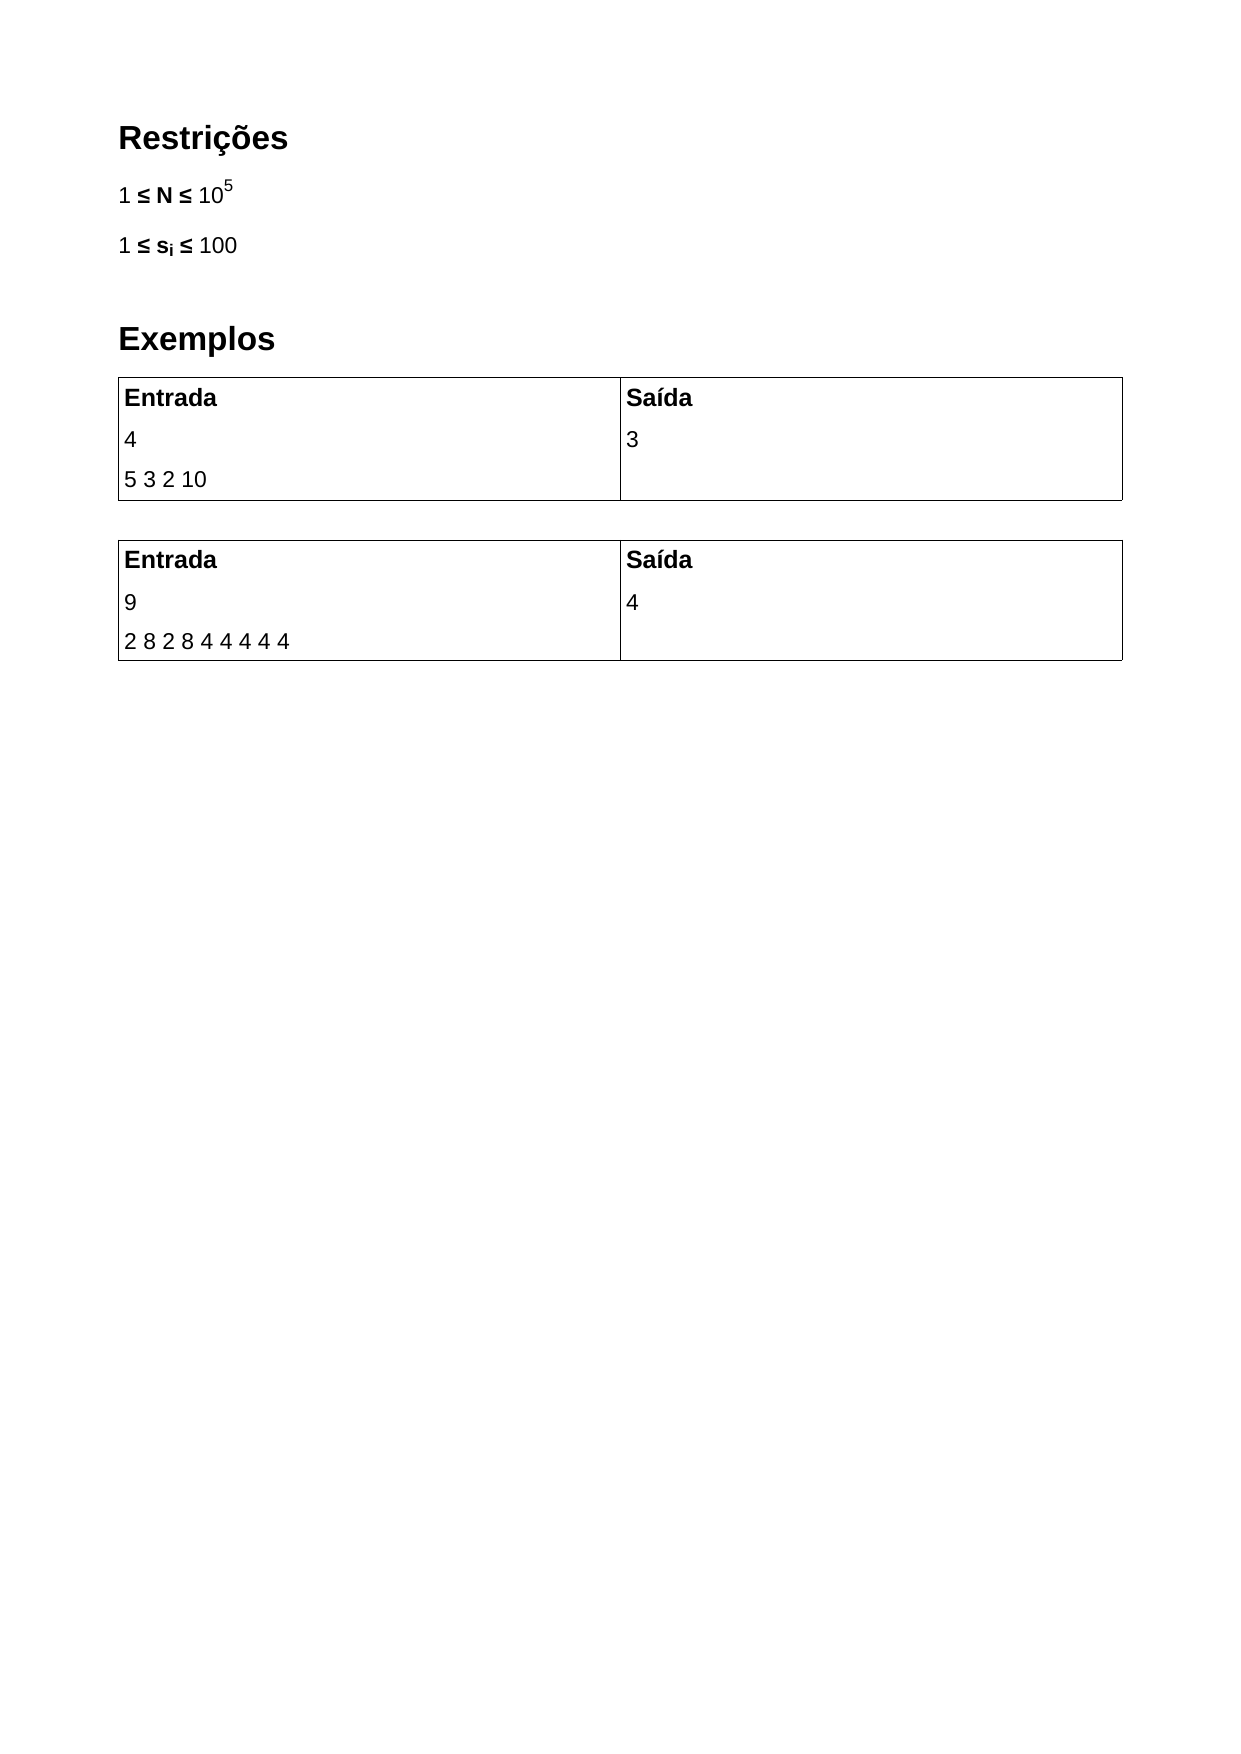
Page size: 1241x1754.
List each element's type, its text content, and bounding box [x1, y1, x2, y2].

text 1 ≤ N ≤ 105 [118, 176, 1122, 209]
text Restrições [118, 118, 1122, 157]
table_header Entrada 4 5 3 2 10 [119, 378, 620, 500]
text 1 ≤ si ≤ 100 [118, 226, 1122, 259]
table_header Saída 4 [621, 541, 1122, 660]
table_header Saída 3 [621, 378, 1122, 500]
table_header Entrada 9 2 8 2 8 4 4 4 4 4 [119, 541, 620, 660]
text Exemplos [118, 319, 1122, 358]
